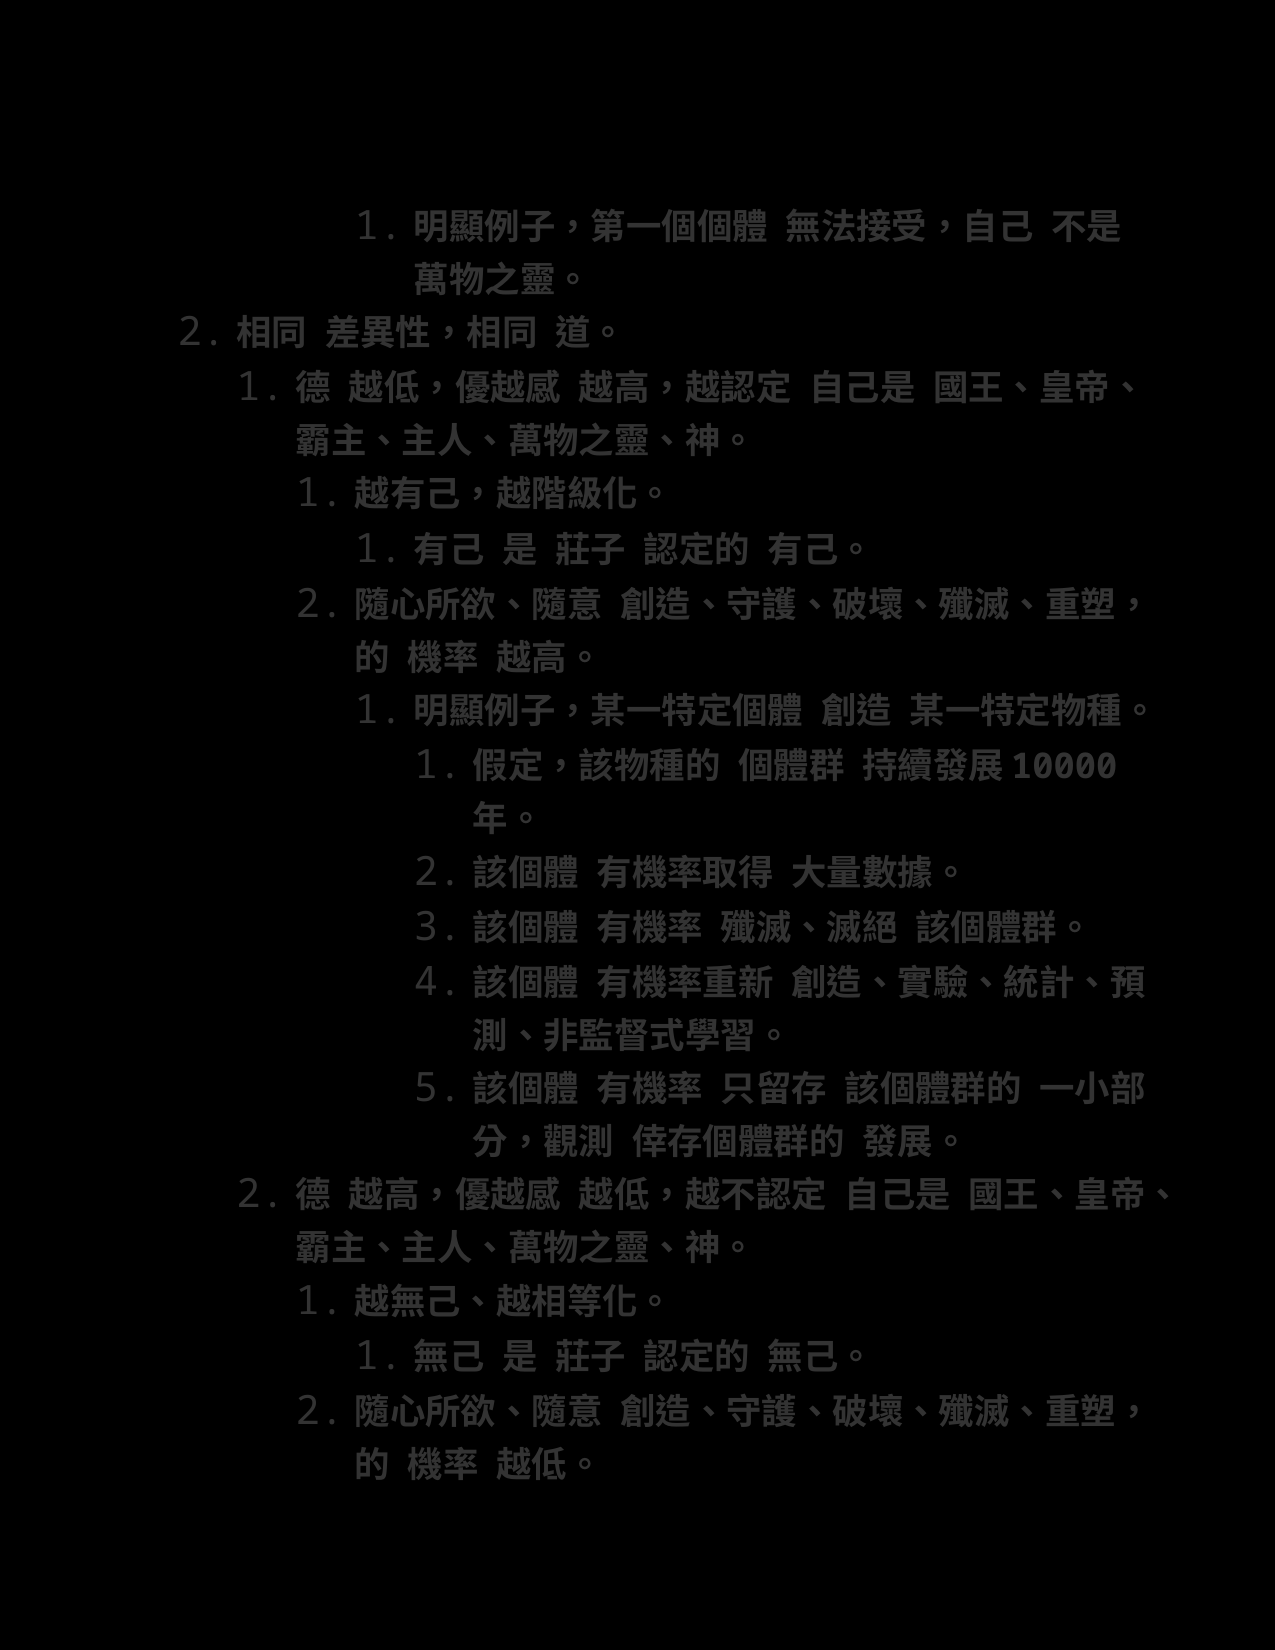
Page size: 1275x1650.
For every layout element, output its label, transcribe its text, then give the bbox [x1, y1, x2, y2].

list 無己 是 莊子 認定的 無己。 [354, 1326, 1157, 1381]
list 明顯例子，某一特定個體 創造 某一特定物種。 [354, 680, 1157, 735]
list 該個體 有機率 殲滅、滅絕 該個體群。 [413, 897, 1157, 952]
list 有己 是 莊子 認定的 有己。 [354, 519, 1157, 574]
list 該個體 有機率取得 大量數據。 [413, 842, 1157, 897]
list 隨心所欲、隨意 創造、守護、破壞、殲滅、重塑，的 機率 越低。 [295, 1381, 1157, 1487]
list 假定，該物種的 個體群 持續發展10000年。 [413, 735, 1157, 842]
list 越有己，越階級化。 [295, 464, 1157, 519]
list 該個體 有機率 只留存 該個體群的 一小部分，觀測 倖存個體群的 發展。 [413, 1058, 1157, 1164]
list 德 越高，優越感 越低，越不認定 自己是 國王、皇帝、霸主、主人、萬物之靈、神。 [236, 1164, 1157, 1271]
list 德 越低，優越感 越高，越認定 自己是 國王、皇帝、霸主、主人、萬物之靈、神。 [236, 357, 1157, 464]
list 相同 差異性，相同 道。 [177, 302, 1157, 357]
list 越無己、越相等化。 [295, 1271, 1157, 1326]
list 隨心所欲、隨意 創造、守護、破壞、殲滅、重塑，的 機率 越高。 [295, 574, 1157, 680]
list 該個體 有機率重新 創造、實驗、統計、預測、非監督式學習。 [413, 952, 1157, 1058]
list 明顯例子，第一個個體 無法接受，自己 不是 萬物之靈。 [354, 196, 1157, 302]
